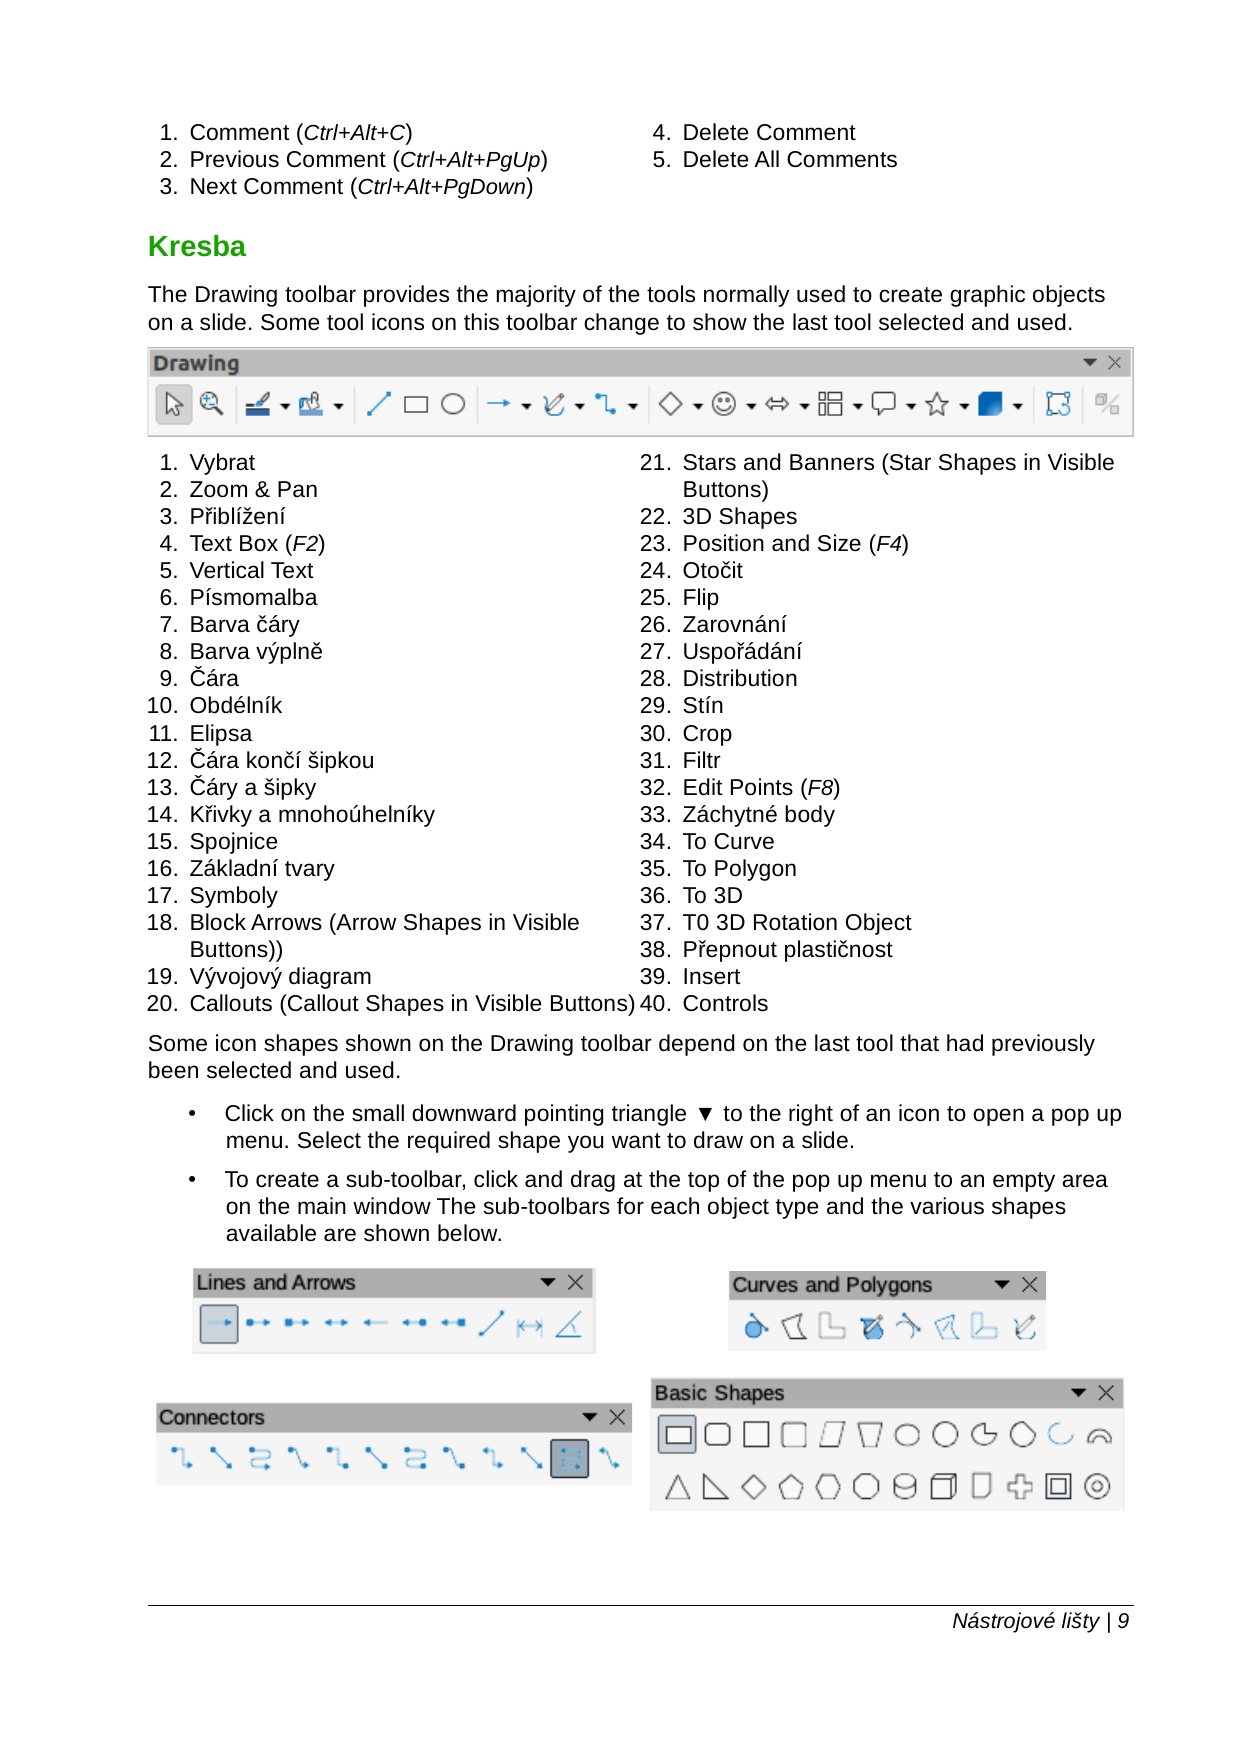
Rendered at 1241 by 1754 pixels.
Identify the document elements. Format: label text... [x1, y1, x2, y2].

picture [650, 1377, 1125, 1511]
list To Curve [672, 827, 1134, 854]
list Čára končí šipkou [179, 746, 641, 773]
table_header [148, 1262, 641, 1371]
picture [156, 1402, 633, 1485]
text Some icon shapes shown on the Drawing toolbar depend on the last tool that had previously been selected and used. [148, 1029, 1134, 1083]
list Zarovnání [672, 611, 1134, 638]
list Next Comment (Ctrl+Alt+PgDown) [179, 172, 641, 199]
list Elipsa [179, 719, 641, 746]
list Spojnice [179, 827, 641, 854]
list Vývojový diagram [179, 963, 641, 990]
list Filtr [672, 746, 1134, 773]
picture [728, 1271, 1047, 1351]
list Stars and Banners (Star Shapes in Visible Buttons) [672, 448, 1134, 502]
list Křivky a mnohoúhelníky [179, 800, 641, 827]
list Position and Size (F4) [672, 529, 1134, 556]
list Čáry a šipky [179, 773, 641, 800]
subtitle Kresba [148, 228, 1134, 262]
list Vertical Text [179, 556, 641, 583]
list Flip [672, 583, 1134, 611]
list Distribution [672, 665, 1134, 692]
list To Polygon [672, 854, 1134, 881]
list Přepnout plastičnost [672, 936, 1134, 963]
list T0 3D Rotation Object [672, 908, 1134, 936]
list Comment (Ctrl+Alt+C) [179, 118, 641, 145]
table_header [641, 1262, 1134, 1371]
list 3D Shapes [672, 502, 1134, 529]
list Edit Points (F8) [672, 773, 1134, 800]
list Uspořádání [672, 638, 1134, 665]
picture [147, 347, 1134, 437]
list Stín [672, 692, 1134, 719]
list Barva čáry [179, 611, 641, 638]
list Callouts (Callout Shapes in Visible Buttons) [179, 990, 641, 1017]
list Symboly [179, 881, 641, 908]
list Crop [672, 719, 1134, 746]
list Previous Comment (Ctrl+Alt+PgUp) [179, 145, 641, 172]
list Vybrat [179, 448, 641, 475]
text The Drawing toolbar provides the majority of the tools normally used to create graphic objects on a slide. Some tool icons on this toolbar change to show the last tool selected and used. [148, 281, 1134, 335]
list Obdélník [179, 692, 641, 719]
list Základní tvary [179, 854, 641, 881]
list Click on the small downward pointing triangle ▼ to the right of an icon to open a pop up menu. Select the required shape you want to draw on a slide. [185, 1096, 1134, 1153]
list Čára [179, 665, 641, 692]
list Delete Comment [672, 118, 1134, 145]
list Text Box (F2) [179, 529, 641, 556]
list Controls [672, 990, 1134, 1017]
list Přiblížení [179, 502, 641, 529]
list Zoom & Pan [179, 475, 641, 502]
list Barva výplně [179, 638, 641, 665]
list Insert [672, 963, 1134, 990]
picture [192, 1268, 596, 1354]
list Písmomalba [179, 583, 641, 611]
list Delete All Comments [672, 145, 1134, 172]
list To create a sub-toolbar, click and drag at the top of the pop up menu to an empty area on the main window The sub-toolbars for each object type and the various shapes available are shown below. [185, 1163, 1134, 1250]
list To 3D [672, 881, 1134, 908]
table_cell [641, 1371, 1134, 1528]
list Záchytné body [672, 800, 1134, 827]
table_cell [148, 1371, 641, 1528]
list Otočit [672, 556, 1134, 583]
list Block Arrows (Arrow Shapes in Visible Buttons)) [179, 908, 641, 963]
